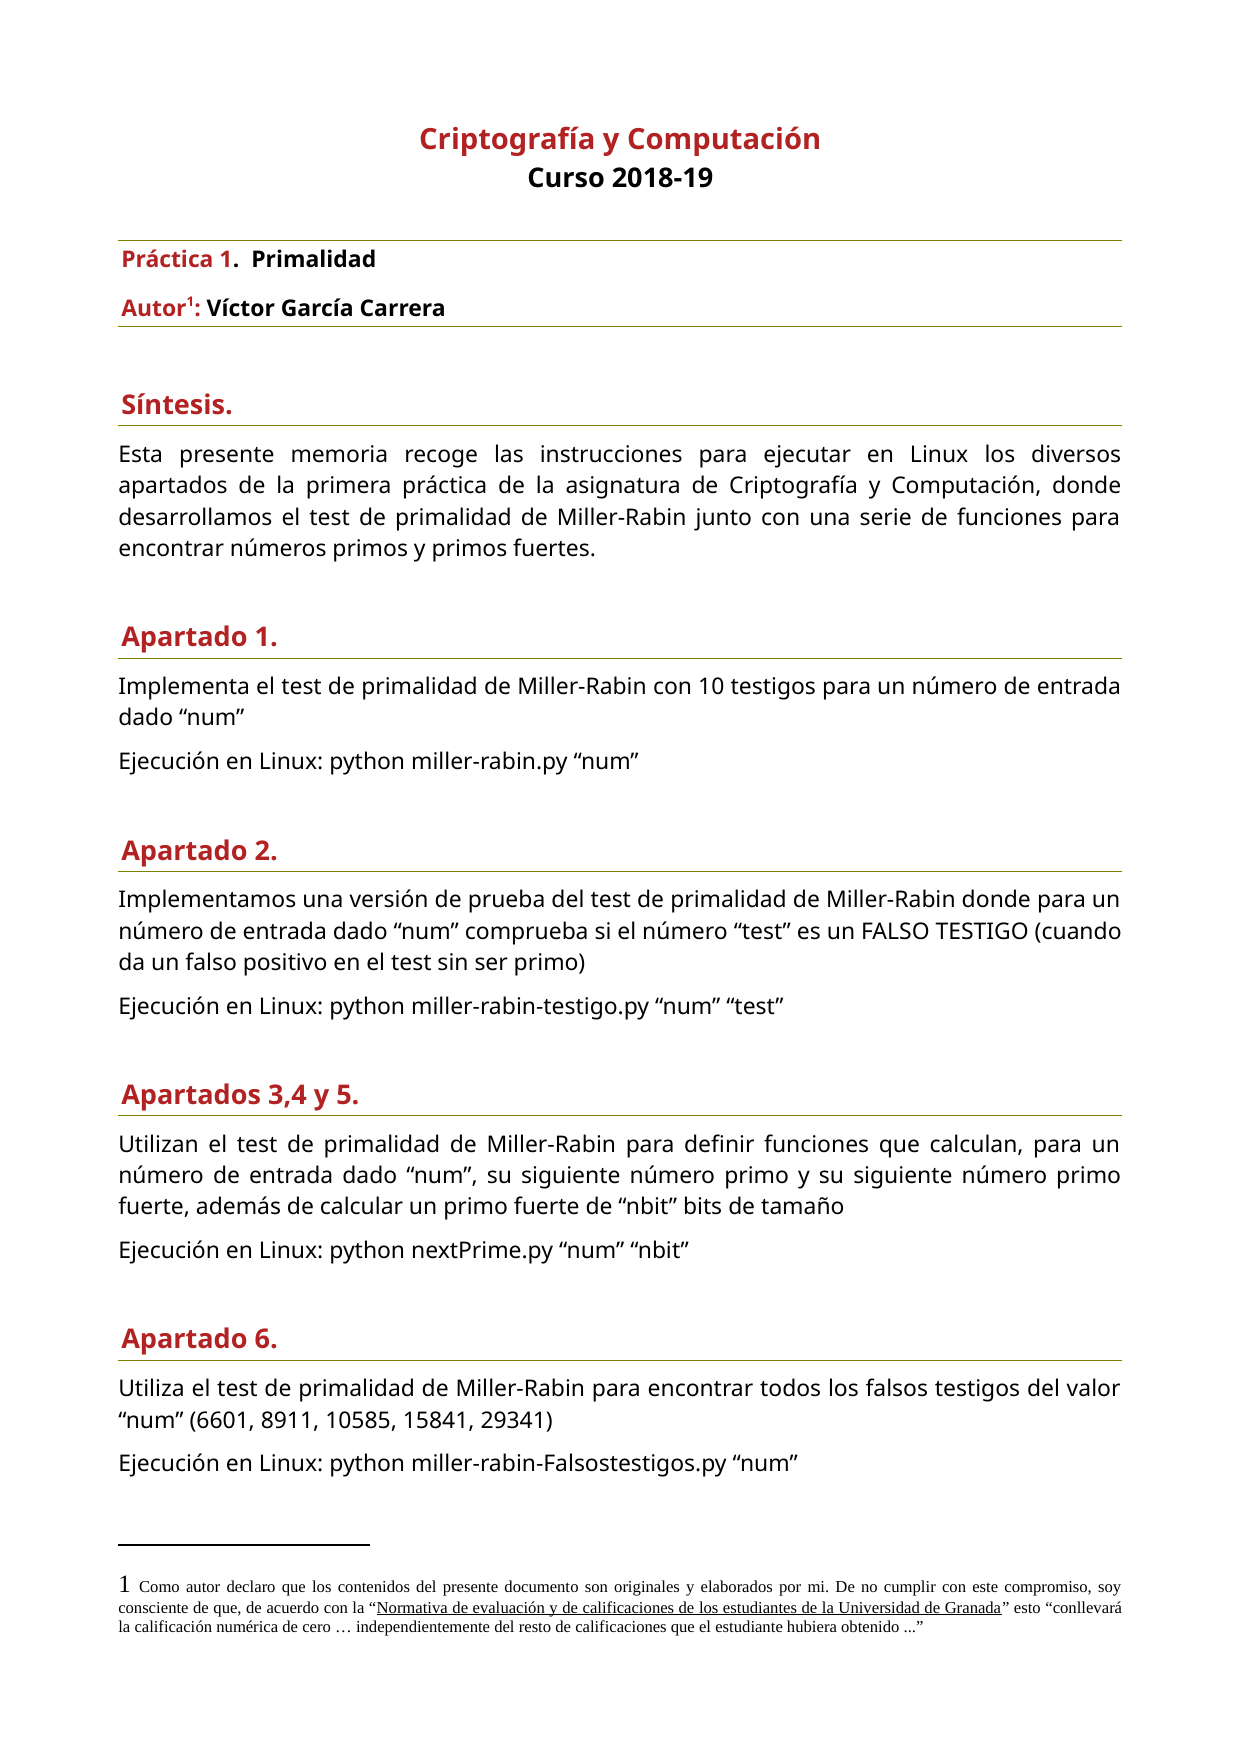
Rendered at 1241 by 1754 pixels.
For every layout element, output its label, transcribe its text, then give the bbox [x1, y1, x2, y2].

text Apartado 1. [118, 615, 1122, 658]
text Apartado 2. [118, 828, 1122, 871]
text Implementamos una versión de prueba del test de primalidad de Miller-Rabin donde para un número de entrada dado “num” comprueba si el número “test” es un FALSO TESTIGO (cuando da un falso positivo en el test sin ser primo) [118, 883, 1122, 977]
text Esta presente memoria recoge las instrucciones para ejecutar en Linux los diversos apartados de la primera práctica de la asignatura de Criptografía y Computación, donde desarrollamos el test de primalidad de Miller-Rabin junto con una serie de funciones para encontrar números primos y primos fuertes. [118, 438, 1122, 563]
text Curso 2018-19 [118, 158, 1122, 195]
text Apartado 6. [118, 1317, 1122, 1360]
text Ejecución en Linux: python miller-rabin.py “num” [118, 745, 1122, 776]
text Ejecución en Linux: python miller-rabin-Falsostestigos.py “num” [118, 1447, 1122, 1478]
text Como autor declaro que los contenidos del presente documento son originales y elaborados por mi. De no cumplir con este compromiso, soy consciente de que, de acuerdo con la “Normativa de evaluación y de calificaciones de los estudiantes de la Universidad de Granada” esto “conllevará la calificación numérica de cero … independientemente del resto de calificaciones que el estudiante hubiera obtenido ...” [118, 1569, 1122, 1636]
text Criptografía y Computación [118, 118, 1122, 158]
text Ejecución en Linux: python nextPrime.py “num” “nbit” [118, 1234, 1122, 1265]
text Apartados 3,4 y 5. [118, 1072, 1122, 1115]
text Implementa el test de primalidad de Miller-Rabin con 10 testigos para un número de entrada dado “num” [118, 670, 1122, 733]
text Utilizan el test de primalidad de Miller-Rabin para definir funciones que calculan, para un número de entrada dado “num”, su siguiente número primo y su siguiente número primo fuerte, además de calcular un primo fuerte de “nbit” bits de tamaño [118, 1128, 1122, 1222]
text Práctica 1. Primalidad [118, 241, 1122, 277]
text Ejecución en Linux: python miller-rabin-testigo.py “num” “test” [118, 989, 1122, 1021]
text Autor: Víctor García Carrera [118, 289, 1122, 326]
text Síntesis. [118, 383, 1122, 425]
text Utiliza el test de primalidad de Miller-Rabin para encontrar todos los falsos testigos del valor “num” (6601, 8911, 10585, 15841, 29341) [118, 1372, 1122, 1435]
